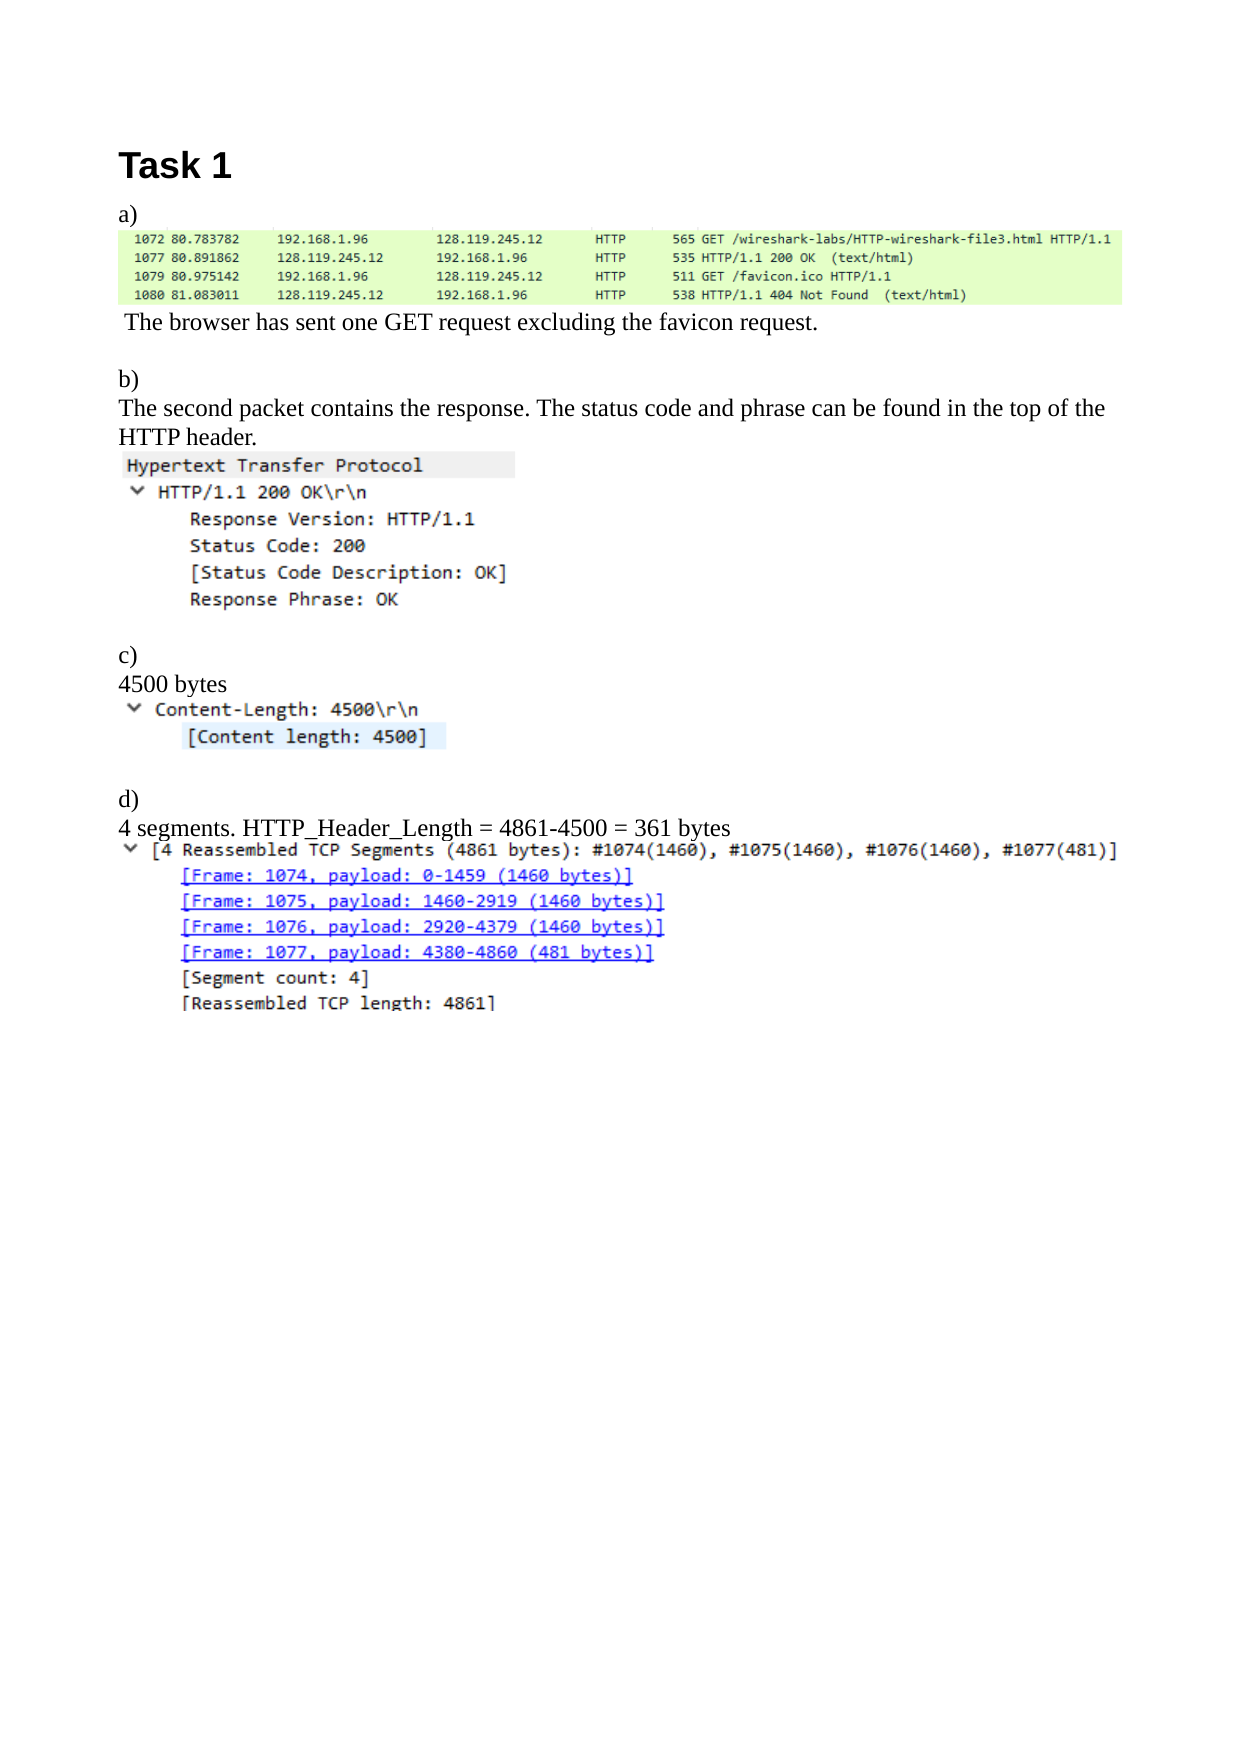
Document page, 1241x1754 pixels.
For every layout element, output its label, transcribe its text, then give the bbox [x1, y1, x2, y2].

picture [118, 841, 1123, 1011]
picture [118, 227, 1123, 307]
text a) [118, 199, 1122, 227]
text c) [118, 640, 1122, 669]
text 4 segments. HTTP_Header_Length = 4861-4500 = 361 bytes [118, 813, 1122, 841]
text b) [118, 364, 1122, 393]
text 4500 bytes [118, 669, 1122, 697]
picture [118, 697, 447, 756]
text The browser has sent one GET request excluding the favicon request. [118, 307, 1122, 335]
subtitle Task 1 [118, 143, 1122, 186]
text The second packet contains the response. The status code and phrase can be found in the top of the HTTP header. [118, 393, 1122, 450]
text d) [118, 784, 1122, 813]
picture [118, 450, 515, 612]
